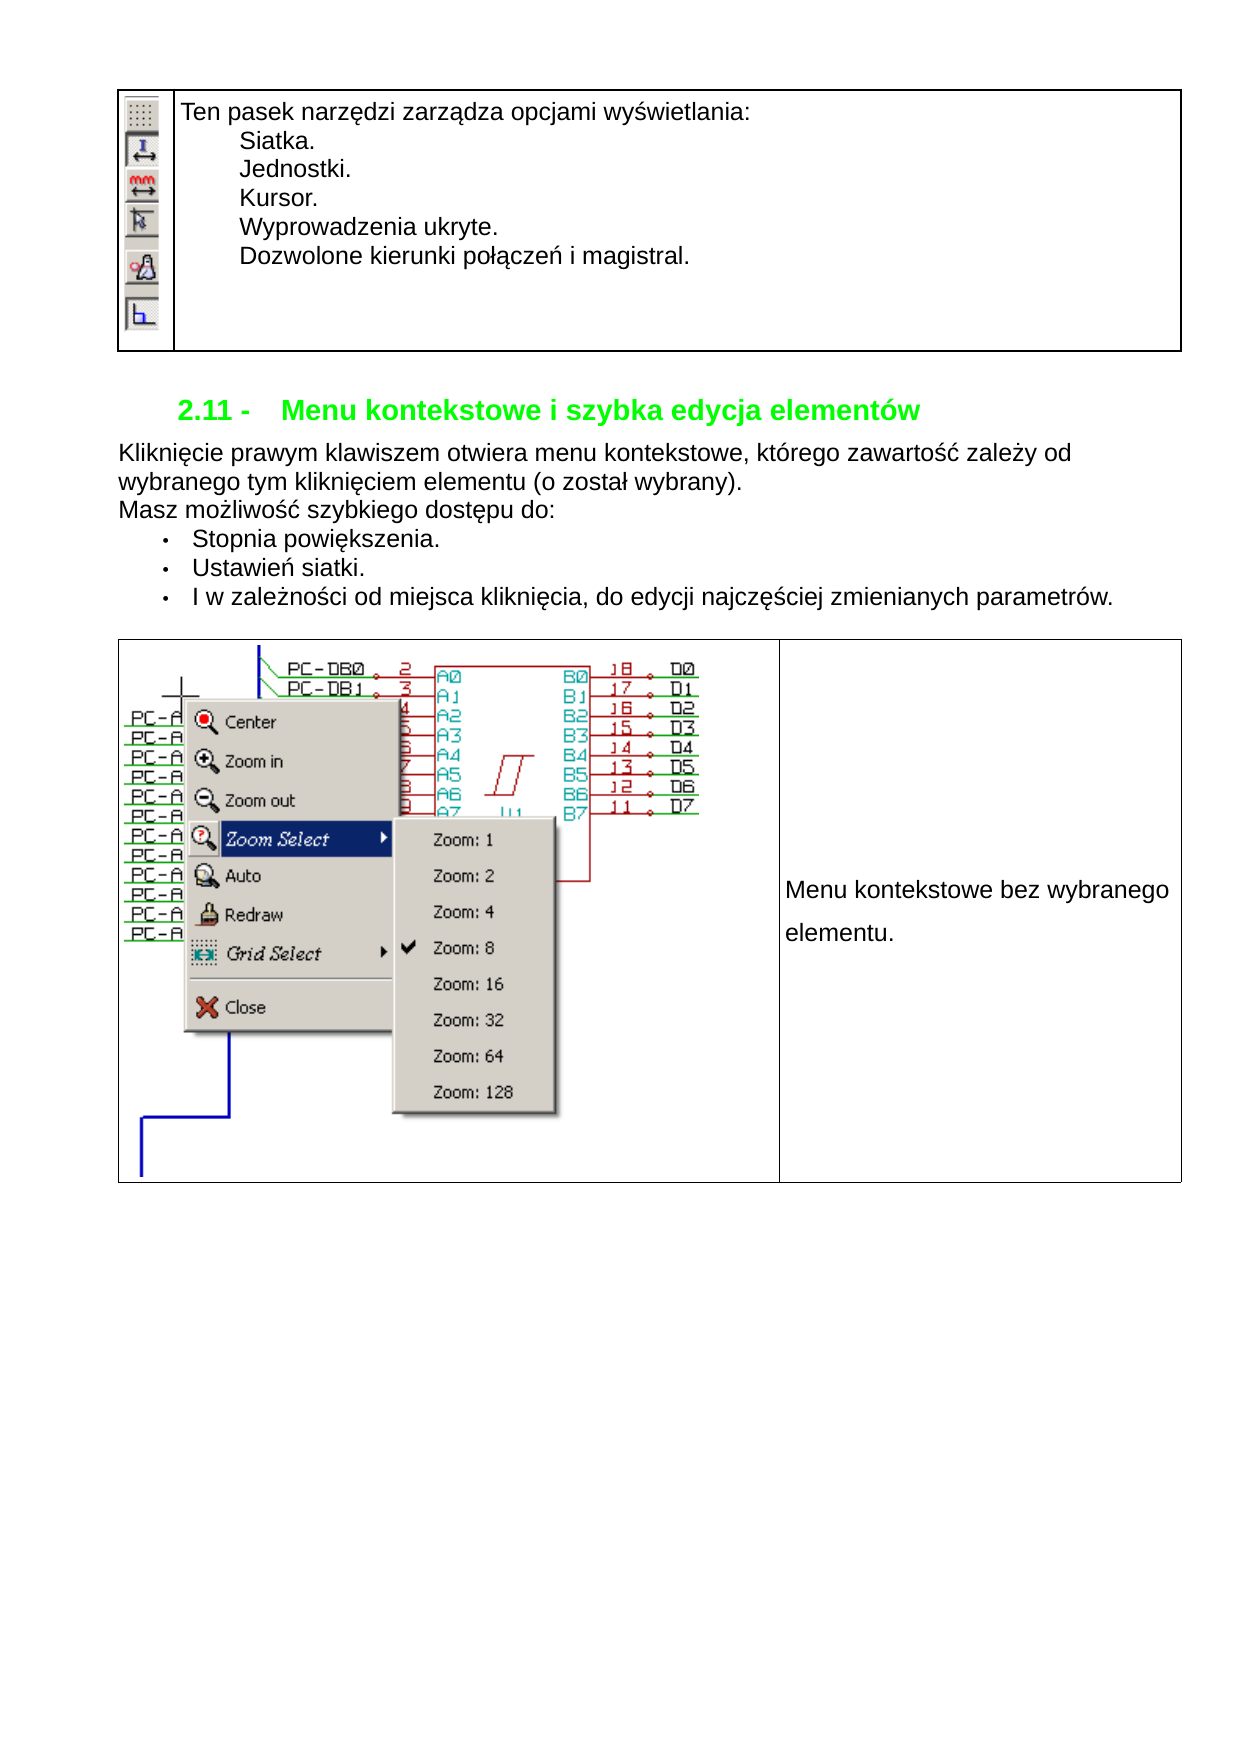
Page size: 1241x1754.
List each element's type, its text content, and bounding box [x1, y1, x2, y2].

text Kliknięcie prawym klawiszem otwiera menu kontekstowe, którego zawartość zależy od wybranego tym kliknięciem elementu (o został wybrany). [118, 438, 1181, 495]
list Stopnia powiększenia. [162, 524, 1181, 553]
list Ustawień siatki. [162, 553, 1181, 582]
picture [123, 645, 699, 1177]
picture [124, 96, 159, 332]
text Masz możliwość szybkiego dostępu do: [118, 495, 1181, 524]
list I w zależności od miejsca kliknięcia, do edycji najczęściej zmienianych parametrów. [162, 582, 1181, 610]
subtitle Menu kontekstowe i szybka edycja elementów [177, 393, 1181, 426]
table_header Ten pasek narzędzi zarządza opcjami wyświetlania: Siatka. Jednostki. Kursor. Wyprowadzenia ukryte. Dozwolone kierunki połączeń i magistral. [175, 91, 1180, 350]
table_header Menu kontekstowe bez wybranego elementu. [780, 640, 1181, 1182]
table_header [119, 640, 779, 1182]
table_header [119, 91, 173, 350]
